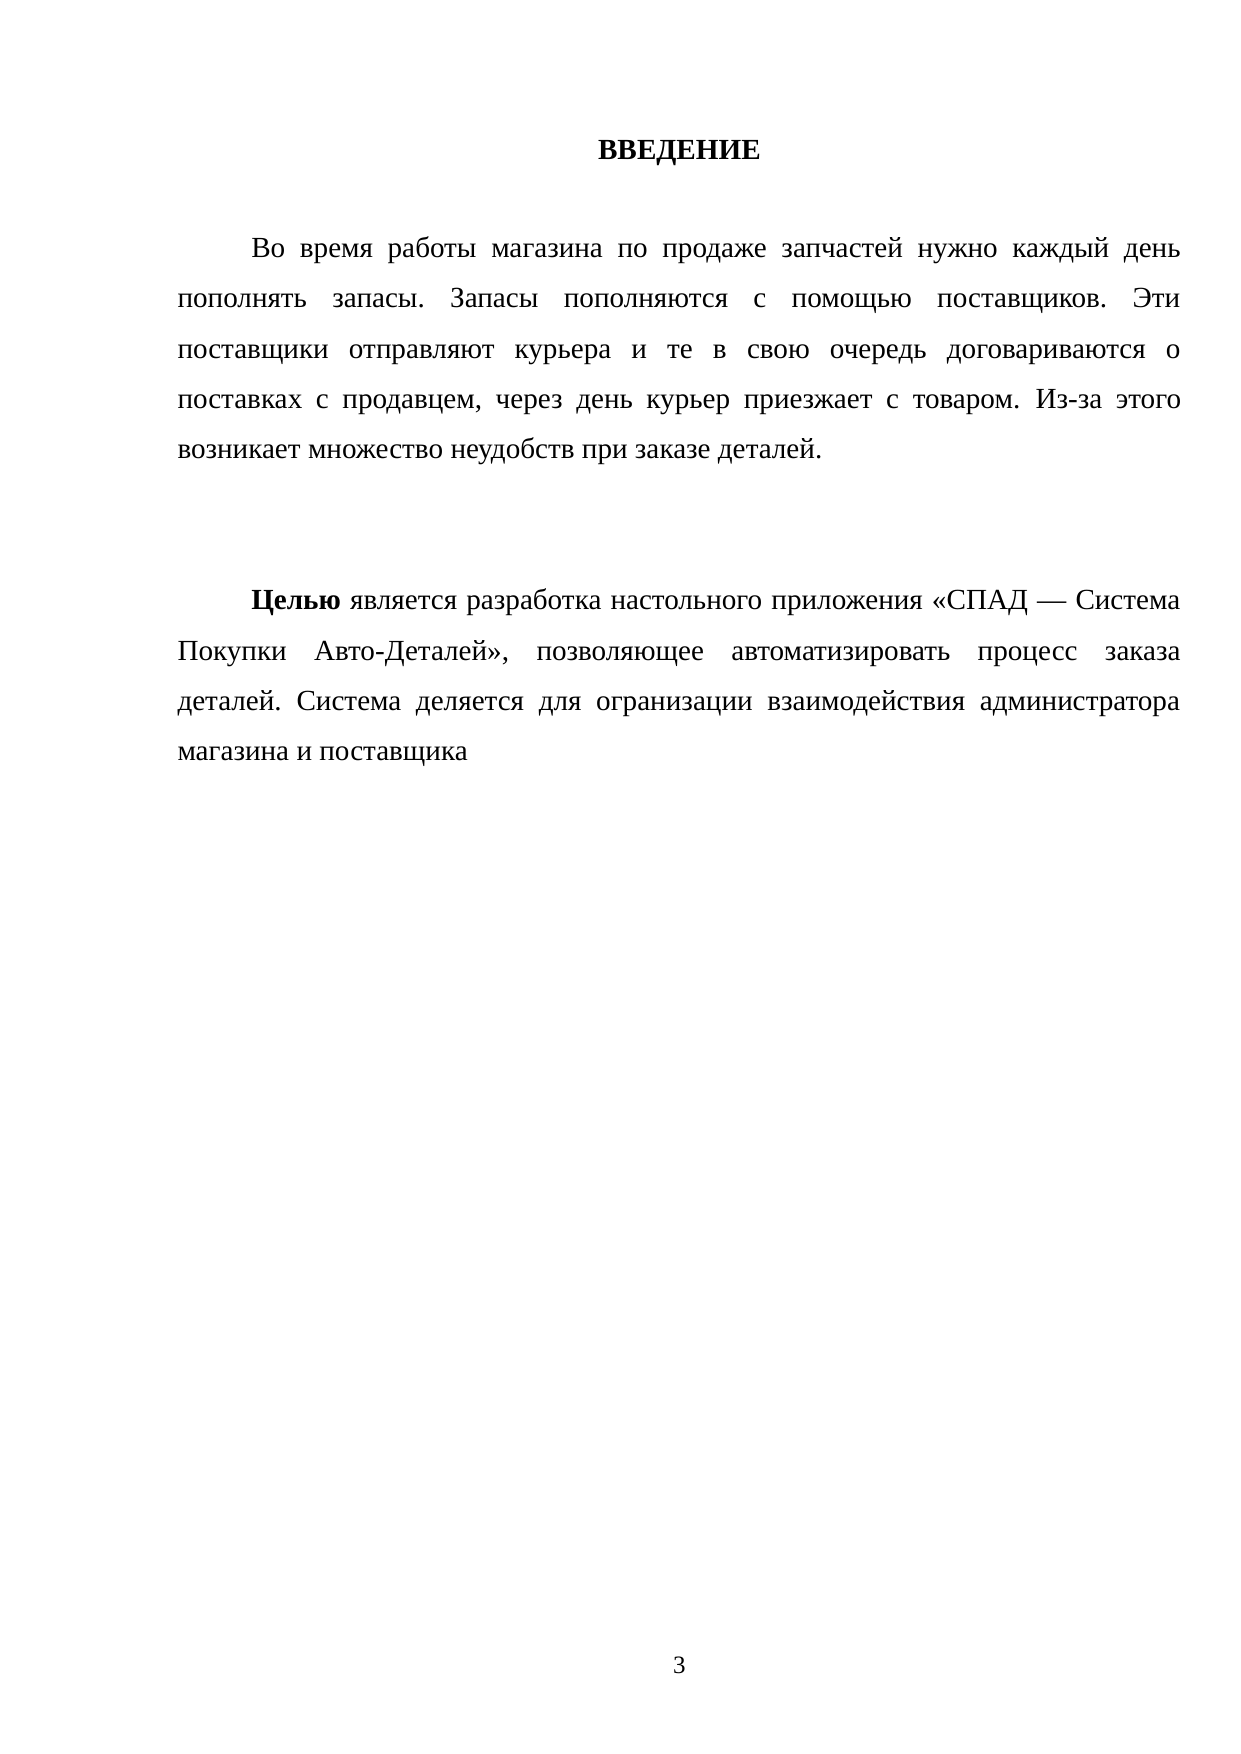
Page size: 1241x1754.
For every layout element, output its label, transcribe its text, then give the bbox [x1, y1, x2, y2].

subtitle Введение [177, 132, 1181, 166]
text Целью является разработка настольного приложения «СПАД — Система Покупки Авто-Деталей», позволяющее автоматизировать процесс заказа деталей. Система деляется для огранизации взаимодействия администратора магазина и поставщика [177, 582, 1181, 767]
text Во время работы магазина по продаже запчастей нужно каждый день пополнять запасы. Запасы пополняются с помощью поставщиков. Эти поставщики отправляют курьера и те в свою очередь договариваются о поставках с продавцем, через день курьер приезжает с товаром. Из-за этого возникает множество неудобств при заказе деталей. [177, 230, 1181, 465]
